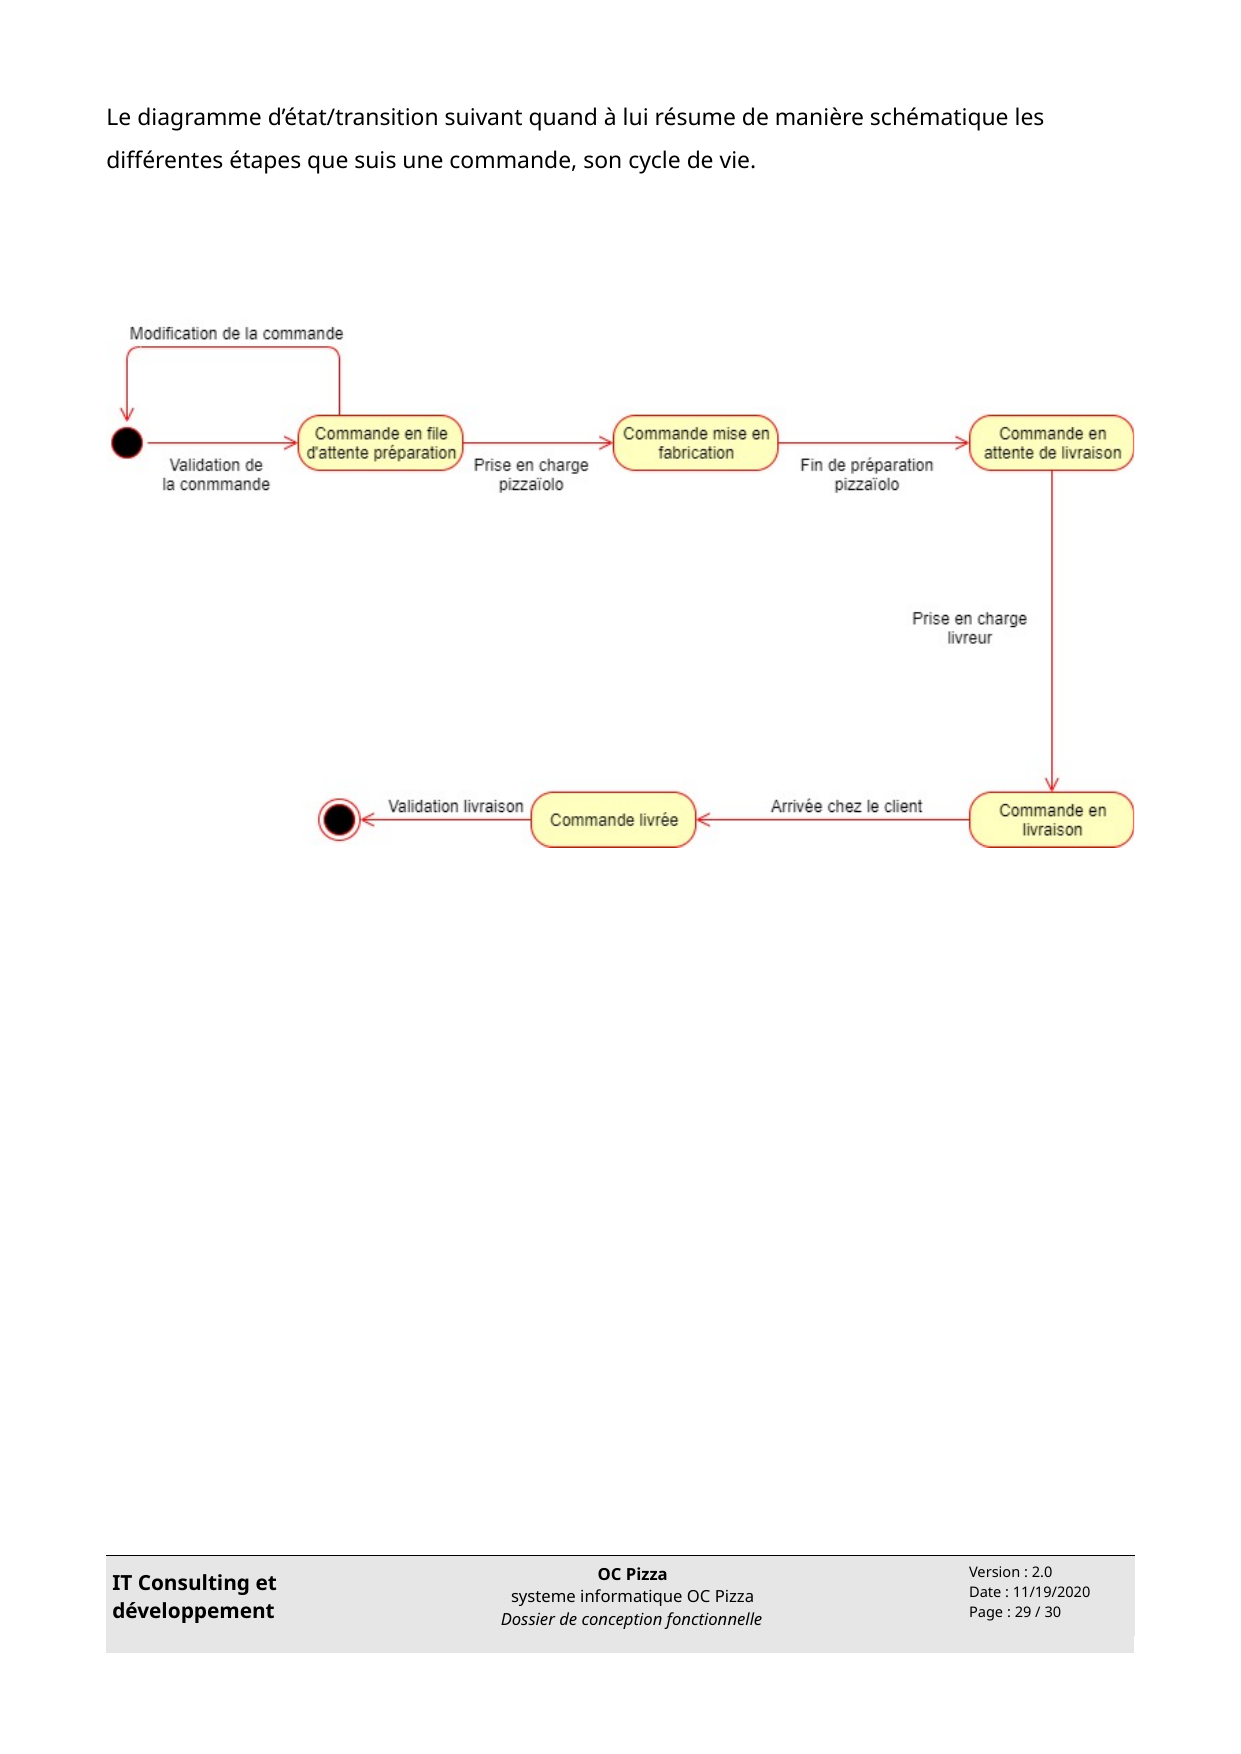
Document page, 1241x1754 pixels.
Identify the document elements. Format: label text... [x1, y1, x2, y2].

text différentes étapes que suis une commande, son cycle de vie. [106, 144, 1134, 175]
text Le diagramme d’état/transition suivant quand à lui résume de manière schématique les [106, 100, 1134, 132]
picture [106, 319, 1135, 848]
